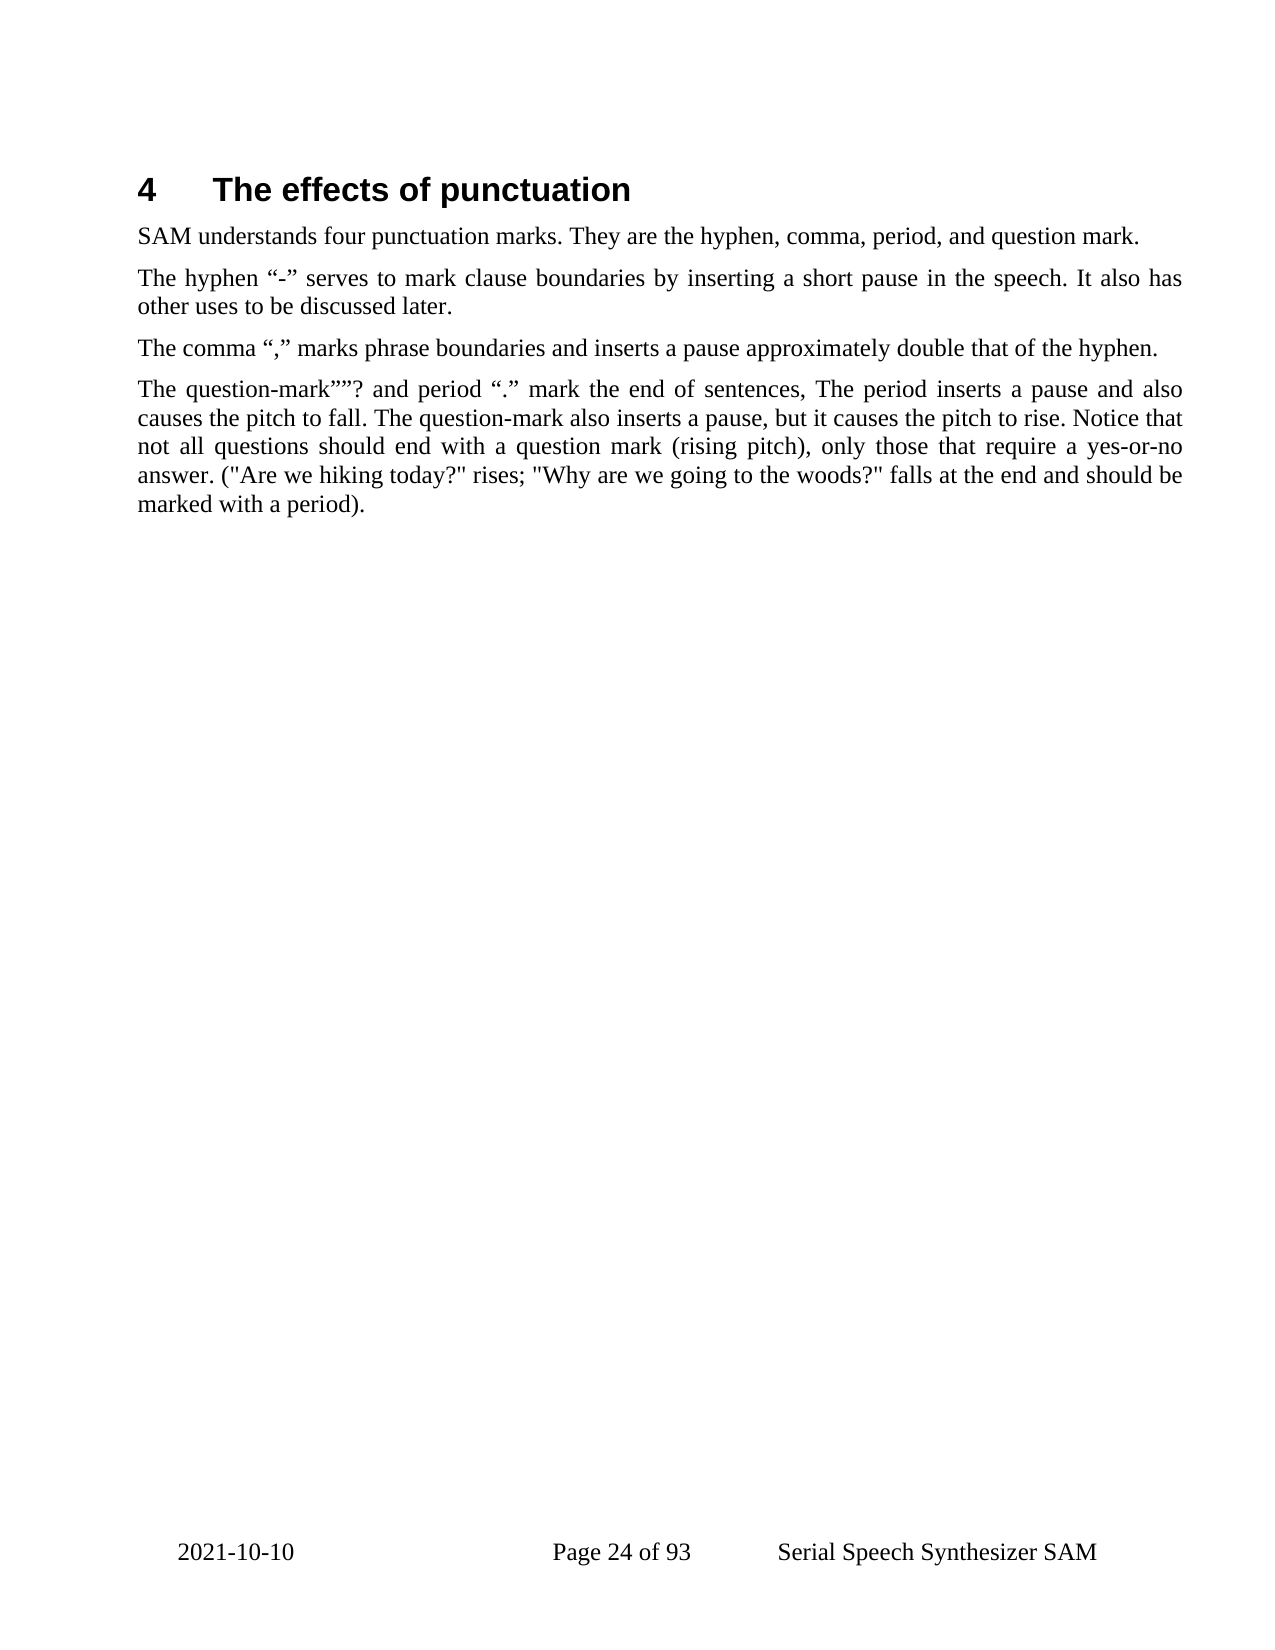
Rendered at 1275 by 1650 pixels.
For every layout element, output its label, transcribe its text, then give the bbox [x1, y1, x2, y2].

text The comma “,” marks phrase boundaries and inserts a pause approximately double that of the hyphen. [137, 333, 1184, 361]
text The hyphen “-” serves to mark clause boundaries by inserting a short pause in the speech. It also has other uses to be discussed later. [137, 263, 1184, 320]
text The question-mark””? and period “.” mark the end of sentences, The period inserts a pause and also causes the pitch to fall. The question-mark also inserts a pause, but it causes the pitch to rise. Notice that not all questions should end with a question mark (rising pitch), only those that require a yes-or-no answer. ("Are we hiking today?" rises; "Why are we going to the woods?" falls at the end and should be marked with a period). [137, 374, 1184, 518]
text SAM understands four punctuation marks. They are the hyphen, comma, period, and question mark. [137, 221, 1184, 250]
subtitle The effects of punctuation [137, 170, 1138, 209]
